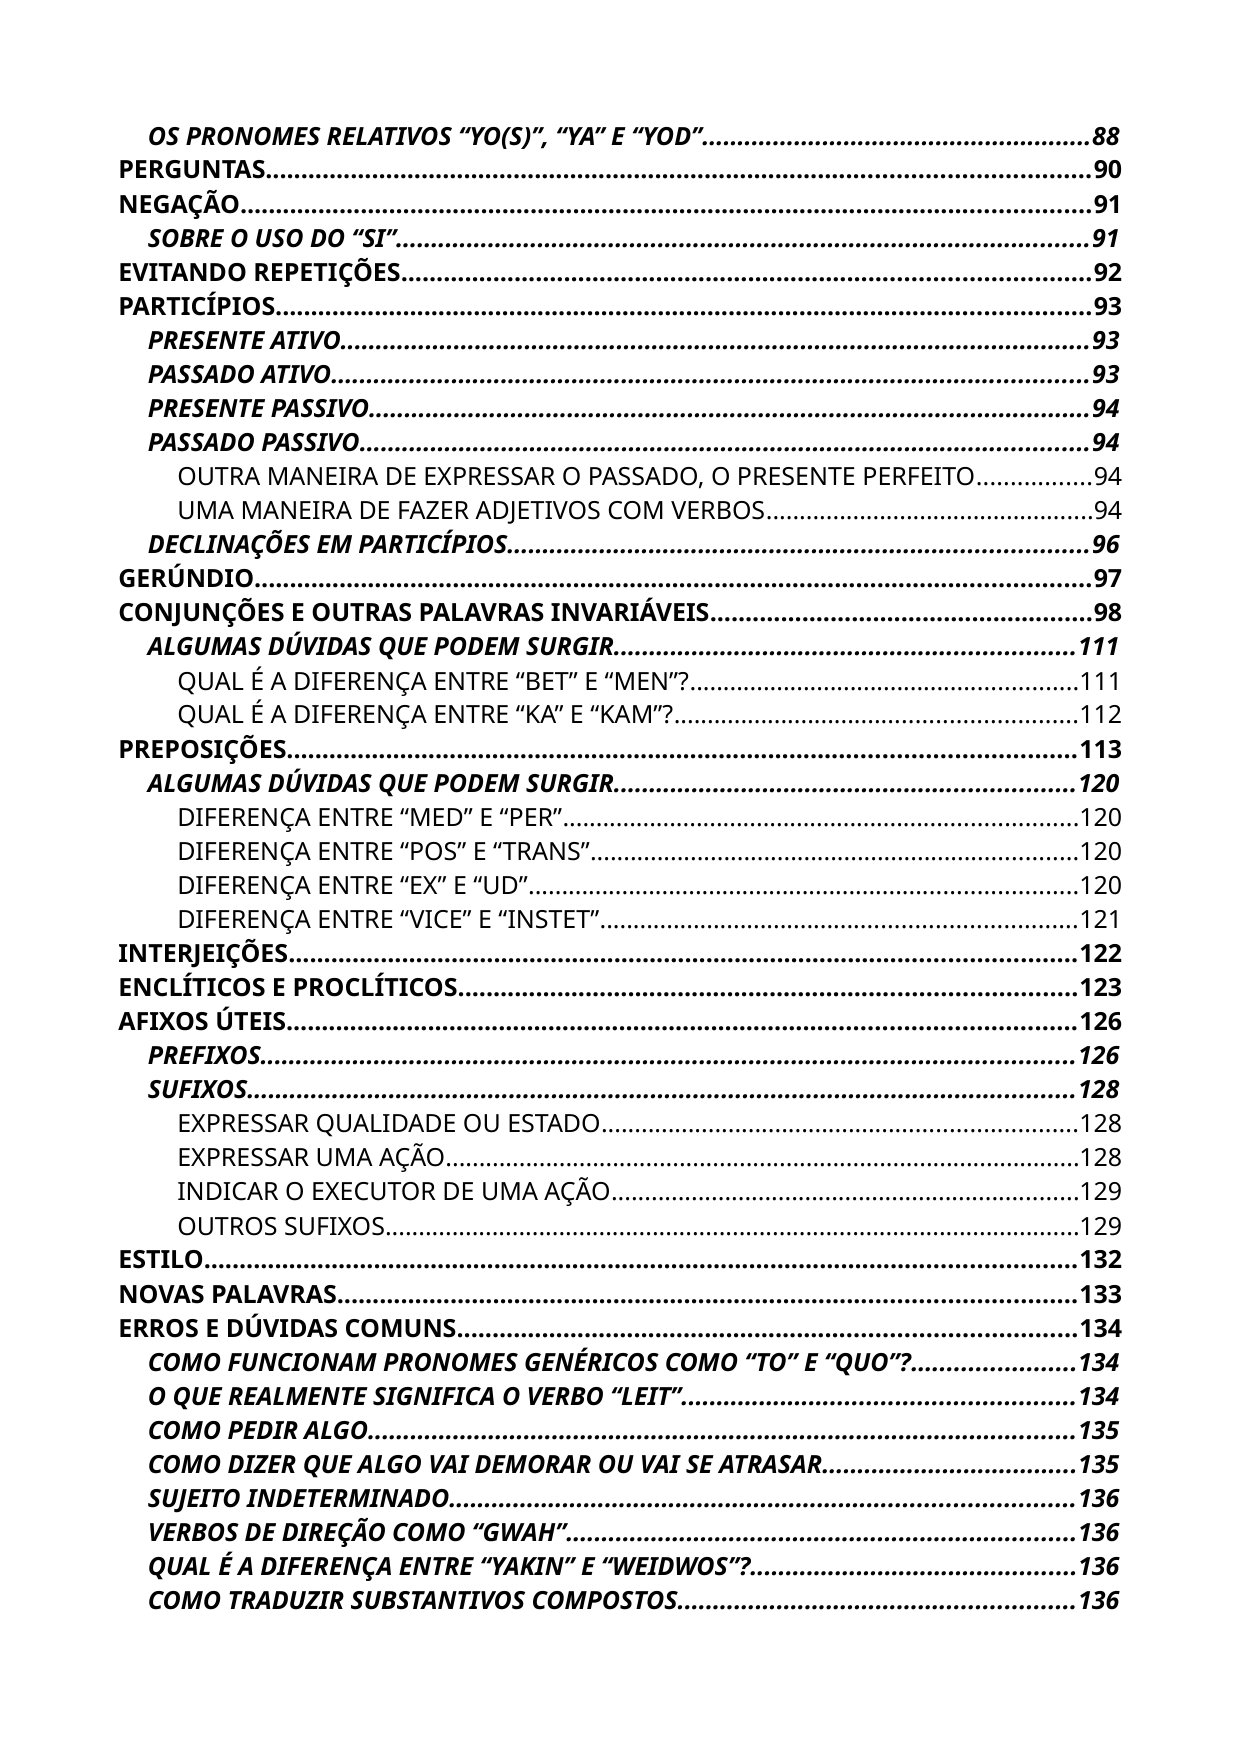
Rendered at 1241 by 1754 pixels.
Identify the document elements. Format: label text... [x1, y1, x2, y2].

text SOBRE O USO DO “SI” 91 [148, 220, 1122, 254]
text NOVAS PALAVRAS 133 [118, 1276, 1122, 1310]
text DIFERENÇA ENTRE “POS” E “TRANS” 120 [177, 833, 1122, 867]
text EVITANDO REPETIÇÕES 92 [118, 254, 1122, 288]
text O QUE REALMENTE SIGNIFICA O VERBO “LEIT” 134 [148, 1378, 1122, 1412]
text INDICAR O EXECUTOR DE UMA AÇÃO 129 [177, 1174, 1122, 1208]
text ESTILO 132 [118, 1242, 1122, 1276]
text INTERJEIÇÕES 122 [118, 936, 1122, 970]
text DIFERENÇA ENTRE “EX” E “UD” 120 [177, 867, 1122, 902]
text EXPRESSAR UMA AÇÃO 128 [177, 1140, 1122, 1174]
text NEGAÇÃO 91 [118, 186, 1122, 220]
text COMO DIZER QUE ALGO VAI DEMORAR OU VAI SE ATRASAR 135 [148, 1447, 1122, 1481]
text PASSADO ATIVO 93 [148, 357, 1122, 391]
text QUAL É A DIFERENÇA ENTRE “KA” E “KAM”? 112 [177, 697, 1122, 731]
text DIFERENÇA ENTRE “VICE” E “INSTET” 121 [177, 902, 1122, 936]
text COMO TRADUZIR SUBSTANTIVOS COMPOSTOS 136 [148, 1583, 1122, 1617]
text PRESENTE ATIVO 93 [148, 322, 1122, 357]
text GERÚNDIO 97 [118, 561, 1122, 595]
text SUJEITO INDETERMINADO 136 [148, 1481, 1122, 1515]
text VERBOS DE DIREÇÃO COMO “GWAH” 136 [148, 1515, 1122, 1549]
text QUAL É A DIFERENÇA ENTRE “BET” E “MEN”? 111 [177, 663, 1122, 697]
text DECLINAÇÕES EM PARTICÍPIOS 96 [148, 527, 1122, 561]
text UMA MANEIRA DE FAZER ADJETIVOS COM VERBOS 94 [177, 493, 1122, 527]
text ALGUMAS DÚVIDAS QUE PODEM SURGIR 111 [148, 629, 1122, 663]
text AFIXOS ÚTEIS 126 [118, 1004, 1122, 1038]
text ERROS E DÚVIDAS COMUNS 134 [118, 1310, 1122, 1344]
text PARTICÍPIOS 93 [118, 288, 1122, 322]
text ENCLÍTICOS E PROCLÍTICOS 123 [118, 970, 1122, 1004]
text COMO FUNCIONAM PRONOMES GENÉRICOS COMO “TO” E “QUO”? 134 [148, 1344, 1122, 1378]
text PRESENTE PASSIVO 94 [148, 391, 1122, 425]
text PERGUNTAS 90 [118, 152, 1122, 186]
text COMO PEDIR ALGO 135 [148, 1412, 1122, 1447]
text PASSADO PASSIVO 94 [148, 425, 1122, 459]
text PREPOSIÇÕES 113 [118, 731, 1122, 765]
text ALGUMAS DÚVIDAS QUE PODEM SURGIR 120 [148, 765, 1122, 799]
text PREFIXOS 126 [148, 1038, 1122, 1072]
text QUAL É A DIFERENÇA ENTRE “YAKIN” E “WEIDWOS”? 136 [148, 1549, 1122, 1583]
text EXPRESSAR QUALIDADE OU ESTADO 128 [177, 1106, 1122, 1140]
text OUTROS SUFIXOS 129 [177, 1208, 1122, 1242]
text OS PRONOMES RELATIVOS “YO(S)”, “YA” E “YOD” 88 [148, 118, 1122, 152]
text CONJUNÇÕES E OUTRAS PALAVRAS INVARIÁVEIS 98 [118, 595, 1122, 629]
text OUTRA MANEIRA DE EXPRESSAR O PASSADO, O PRESENTE PERFEITO 94 [177, 459, 1122, 493]
text SUFIXOS 128 [148, 1072, 1122, 1106]
text DIFERENÇA ENTRE “MED” E “PER” 120 [177, 799, 1122, 833]
